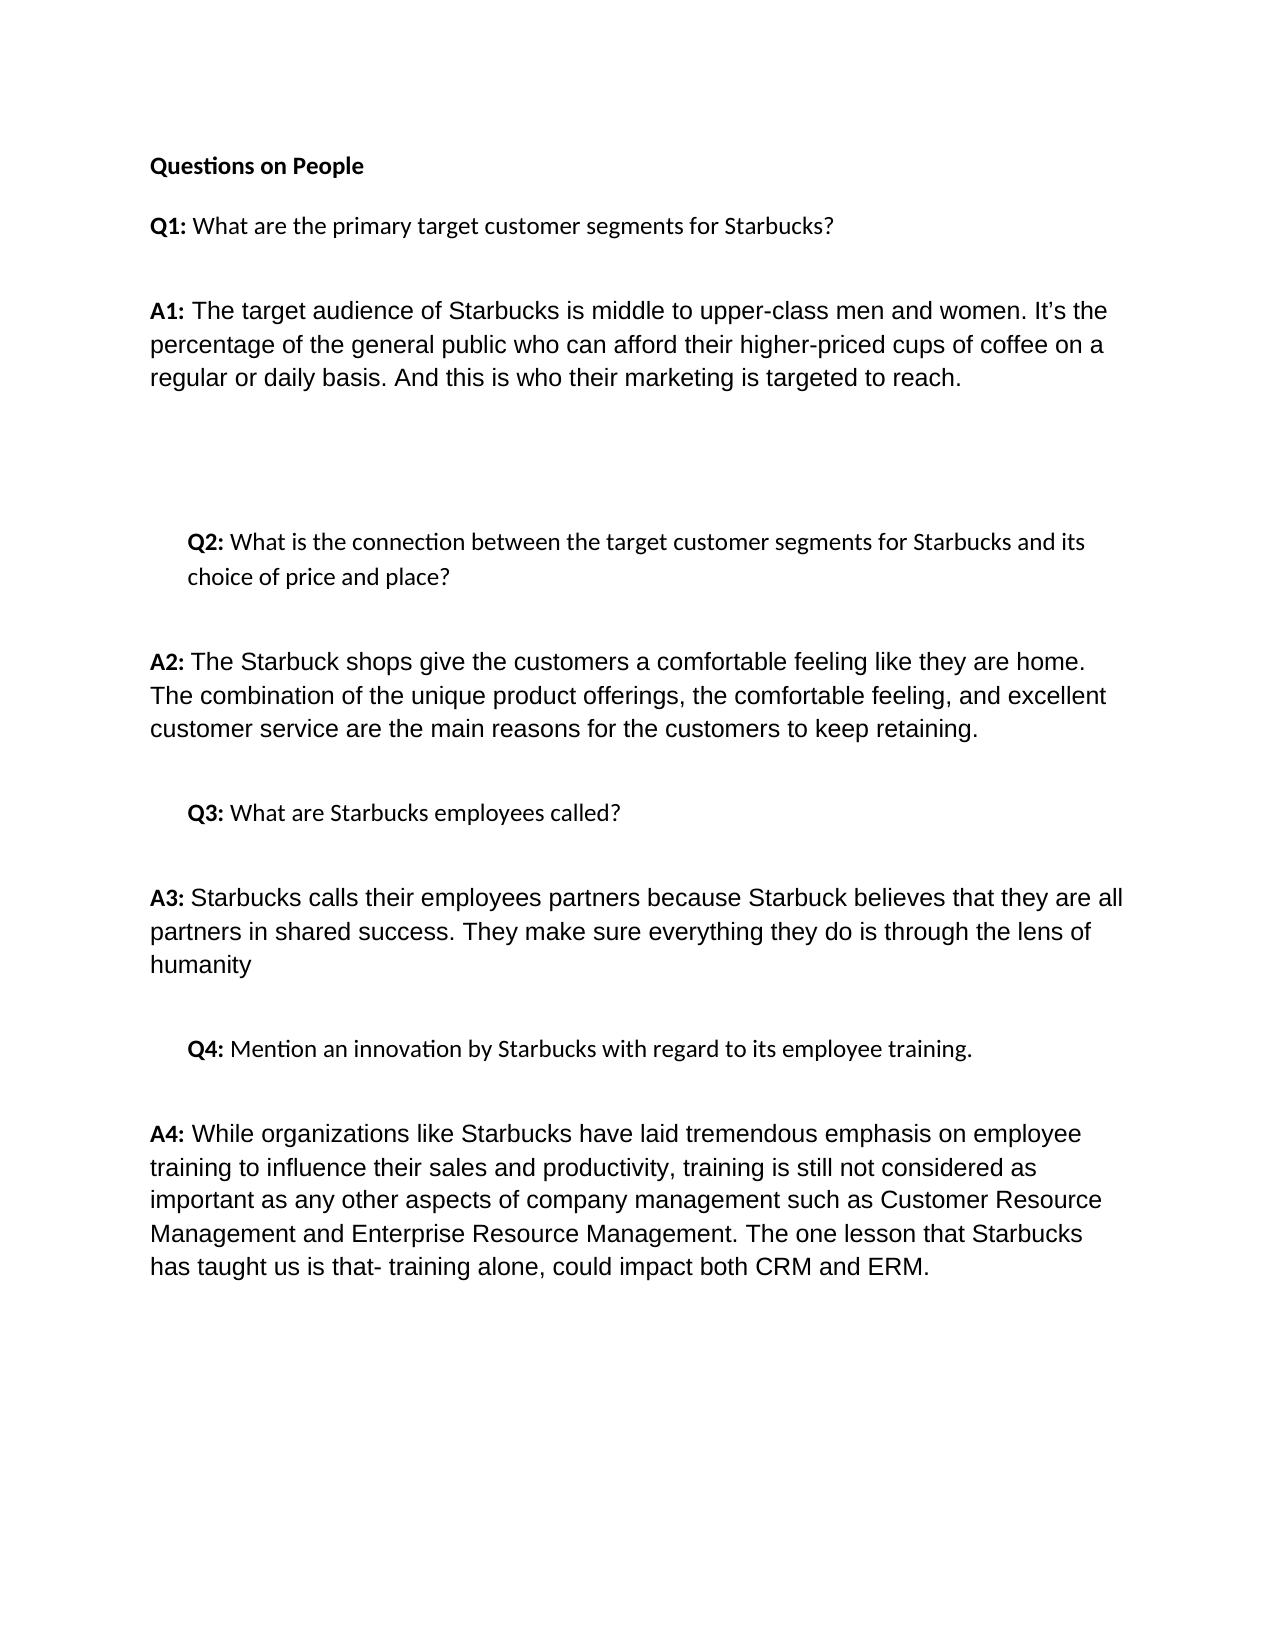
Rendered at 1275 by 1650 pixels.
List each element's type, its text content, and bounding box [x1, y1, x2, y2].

text Q2: What is the connection between the target customer segments for Starbucks and its choice of price and place? [187, 526, 1125, 592]
text A4: While organizations like Starbucks have laid tremendous emphasis on employee training to influence their sales and productivity, training is still not considered as important as any other aspects of company management such as Customer Resource Management and Enterprise Resource Management. The one lesson that Starbucks has taught us is that- training alone, could impact both CRM and ERM. [150, 1118, 1125, 1280]
text A2: The Starbuck shops give the customers a comfortable feeling like they are home. The combination of the unique product offerings, the comfortable feeling, and excellent customer service are the main reasons for the customers to keep retaining. [150, 646, 1125, 743]
text A3: Starbucks calls their employees partners because Starbuck believes that they are all partners in shared success. They make sure everything they do is through the lens of humanity [150, 882, 1125, 978]
text A1: The target audience of Starbucks is middle to upper-class men and women. It’s the percentage of the general public who can afford their higher-priced cups of coffee on a regular or daily basis. And this is who their marketing is targeted to reach. [150, 295, 1125, 392]
text Q4: Mention an innovation by Starbucks with regard to its employee training. [187, 1033, 1125, 1063]
text Q1: What are the primary target customer segments for Starbucks? [150, 210, 1125, 241]
text Questions on People [150, 150, 1125, 181]
text Q3: What are Starbucks employees called? [187, 797, 1125, 827]
